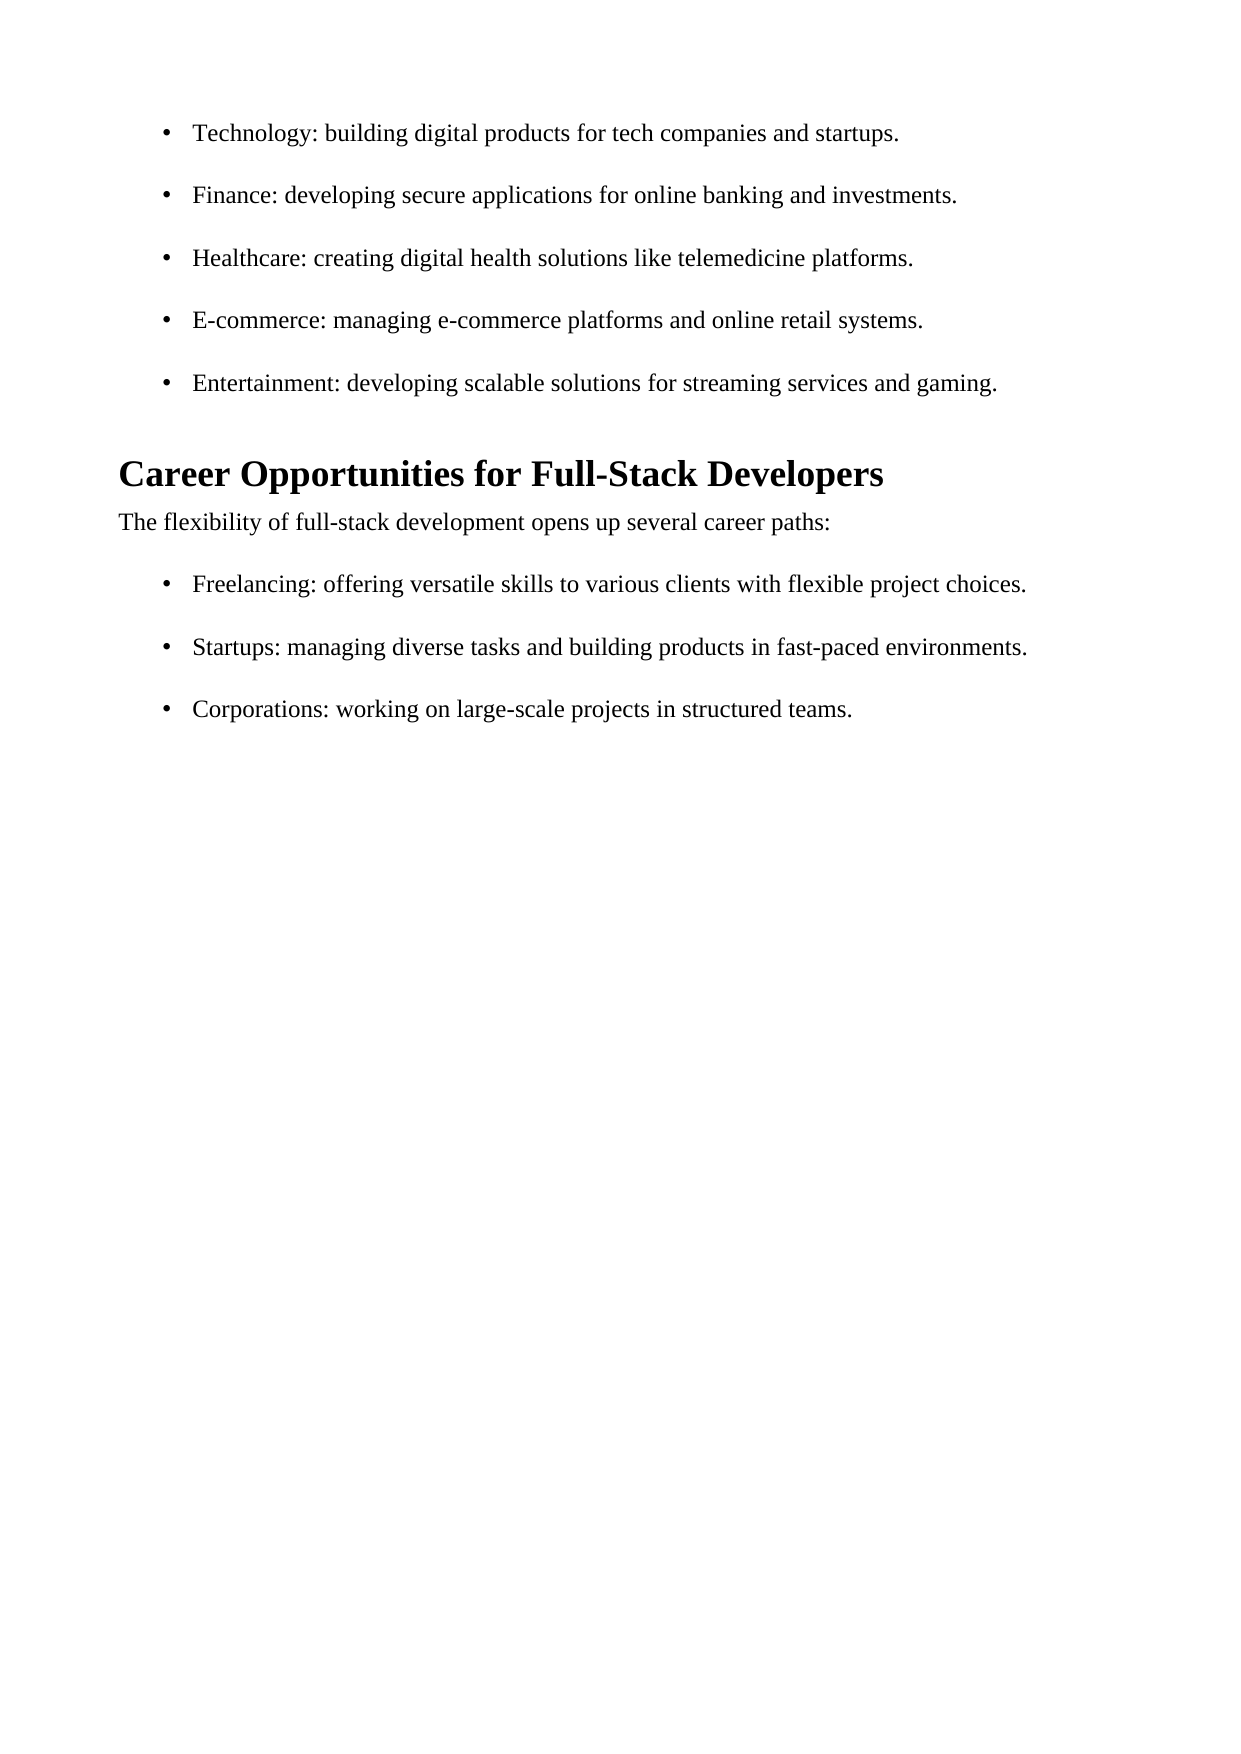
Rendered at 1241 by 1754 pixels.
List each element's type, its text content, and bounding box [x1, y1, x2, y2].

list Corporations: working on large-scale projects in structured teams. [162, 694, 1122, 723]
list E-commerce: managing e-commerce platforms and online retail systems. [162, 306, 1122, 334]
text The flexibility of full-stack development opens up several career paths: [118, 507, 1122, 536]
list Finance: developing secure applications for online banking and investments. [162, 181, 1122, 209]
list Startups: managing diverse tasks and building products in fast-paced environments. [162, 632, 1122, 661]
list Technology: building digital products for tech companies and startups. [162, 118, 1122, 147]
list Entertainment: developing scalable solutions for streaming services and gaming. [162, 368, 1122, 397]
list Freelancing: offering versatile skills to various clients with flexible project choices. [162, 569, 1122, 598]
list Healthcare: creating digital health solutions like telemedicine platforms. [162, 243, 1122, 272]
subtitle Career Opportunities for Full-Stack Developers [118, 451, 1122, 494]
